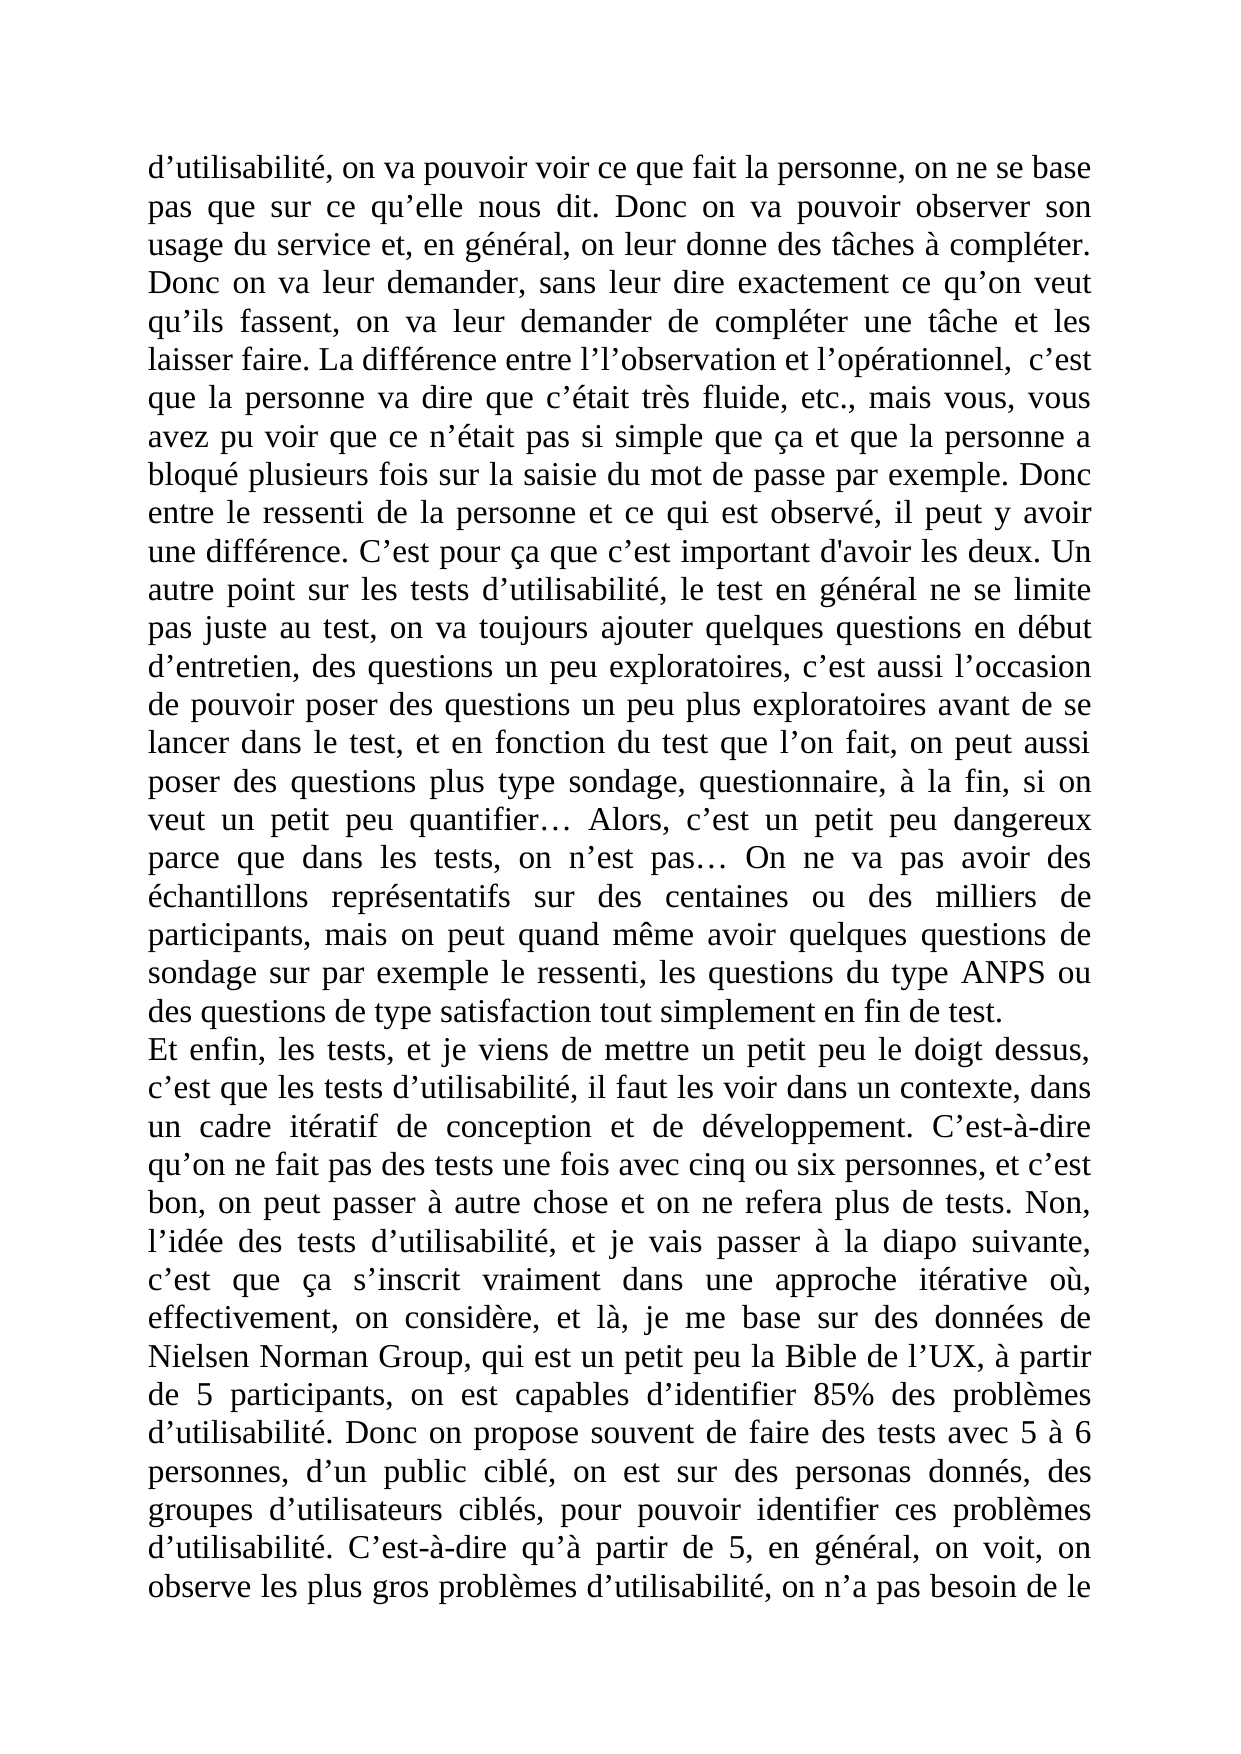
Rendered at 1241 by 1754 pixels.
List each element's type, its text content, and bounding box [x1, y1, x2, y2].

text d’utilisabilité, on va pouvoir voir ce que fait la personne, on ne se base pas que sur ce qu’elle nous dit. Donc on va pouvoir observer son usage du service et, en général, on leur donne des tâches à compléter. Donc on va leur demander, sans leur dire exactement ce qu’on veut qu’ils fassent, on va leur demander de compléter une tâche et les laisser faire. La différence entre l’l’observation et l’opérationnel, c’est que la personne va dire que c’était très fluide, etc., mais vous, vous avez pu voir que ce n’était pas si simple que ça et que la personne a bloqué plusieurs fois sur la saisie du mot de passe par exemple. Donc entre le ressenti de la personne et ce qui est observé, il peut y avoir une différence. C’est pour ça que c’est important d'avoir les deux. Un autre point sur les tests d’utilisabilité, le test en général ne se limite pas juste au test, on va toujours ajouter quelques questions en début d’entretien, des questions un peu exploratoires, c’est aussi l’occasion de pouvoir poser des questions un peu plus exploratoires avant de se lancer dans le test, et en fonction du test que l’on fait, on peut aussi poser des questions plus type sondage, questionnaire, à la fin, si on veut un petit peu quantifier… Alors, c’est un petit peu dangereux parce que dans les tests, on n’est pas… On ne va pas avoir des échantillons représentatifs sur des centaines ou des milliers de participants, mais on peut quand même avoir quelques questions de sondage sur par exemple le ressenti, les questions du type ANPS ou des questions de type satisfaction tout simplement en fin de test. [148, 148, 1093, 1029]
text Et enfin, les tests, et je viens de mettre un petit peu le doigt dessus, c’est que les tests d’utilisabilité, il faut les voir dans un contexte, dans un cadre itératif de conception et de développement. C’est-à-dire qu’on ne fait pas des tests une fois avec cinq ou six personnes, et c’est bon, on peut passer à autre chose et on ne refera plus de tests. Non, l’idée des tests d’utilisabilité, et je vais passer à la diapo suivante, c’est que ça s’inscrit vraiment dans une approche itérative où, effectivement, on considère, et là, je me base sur des données de Nielsen Norman Group, qui est un petit peu la Bible de l’UX, à partir de 5 participants, on est capables d’identifier 85% des problèmes d’utilisabilité. Donc on propose souvent de faire des tests avec 5 à 6 personnes, d’un public ciblé, on est sur des personas donnés, des groupes d’utilisateurs ciblés, pour pouvoir identifier ces problèmes d’utilisabilité. C’est-à-dire qu’à partir de 5, en général, on voit, on observe les plus gros problèmes d’utilisabilité, on n’a pas besoin de le [148, 1029, 1093, 1604]
